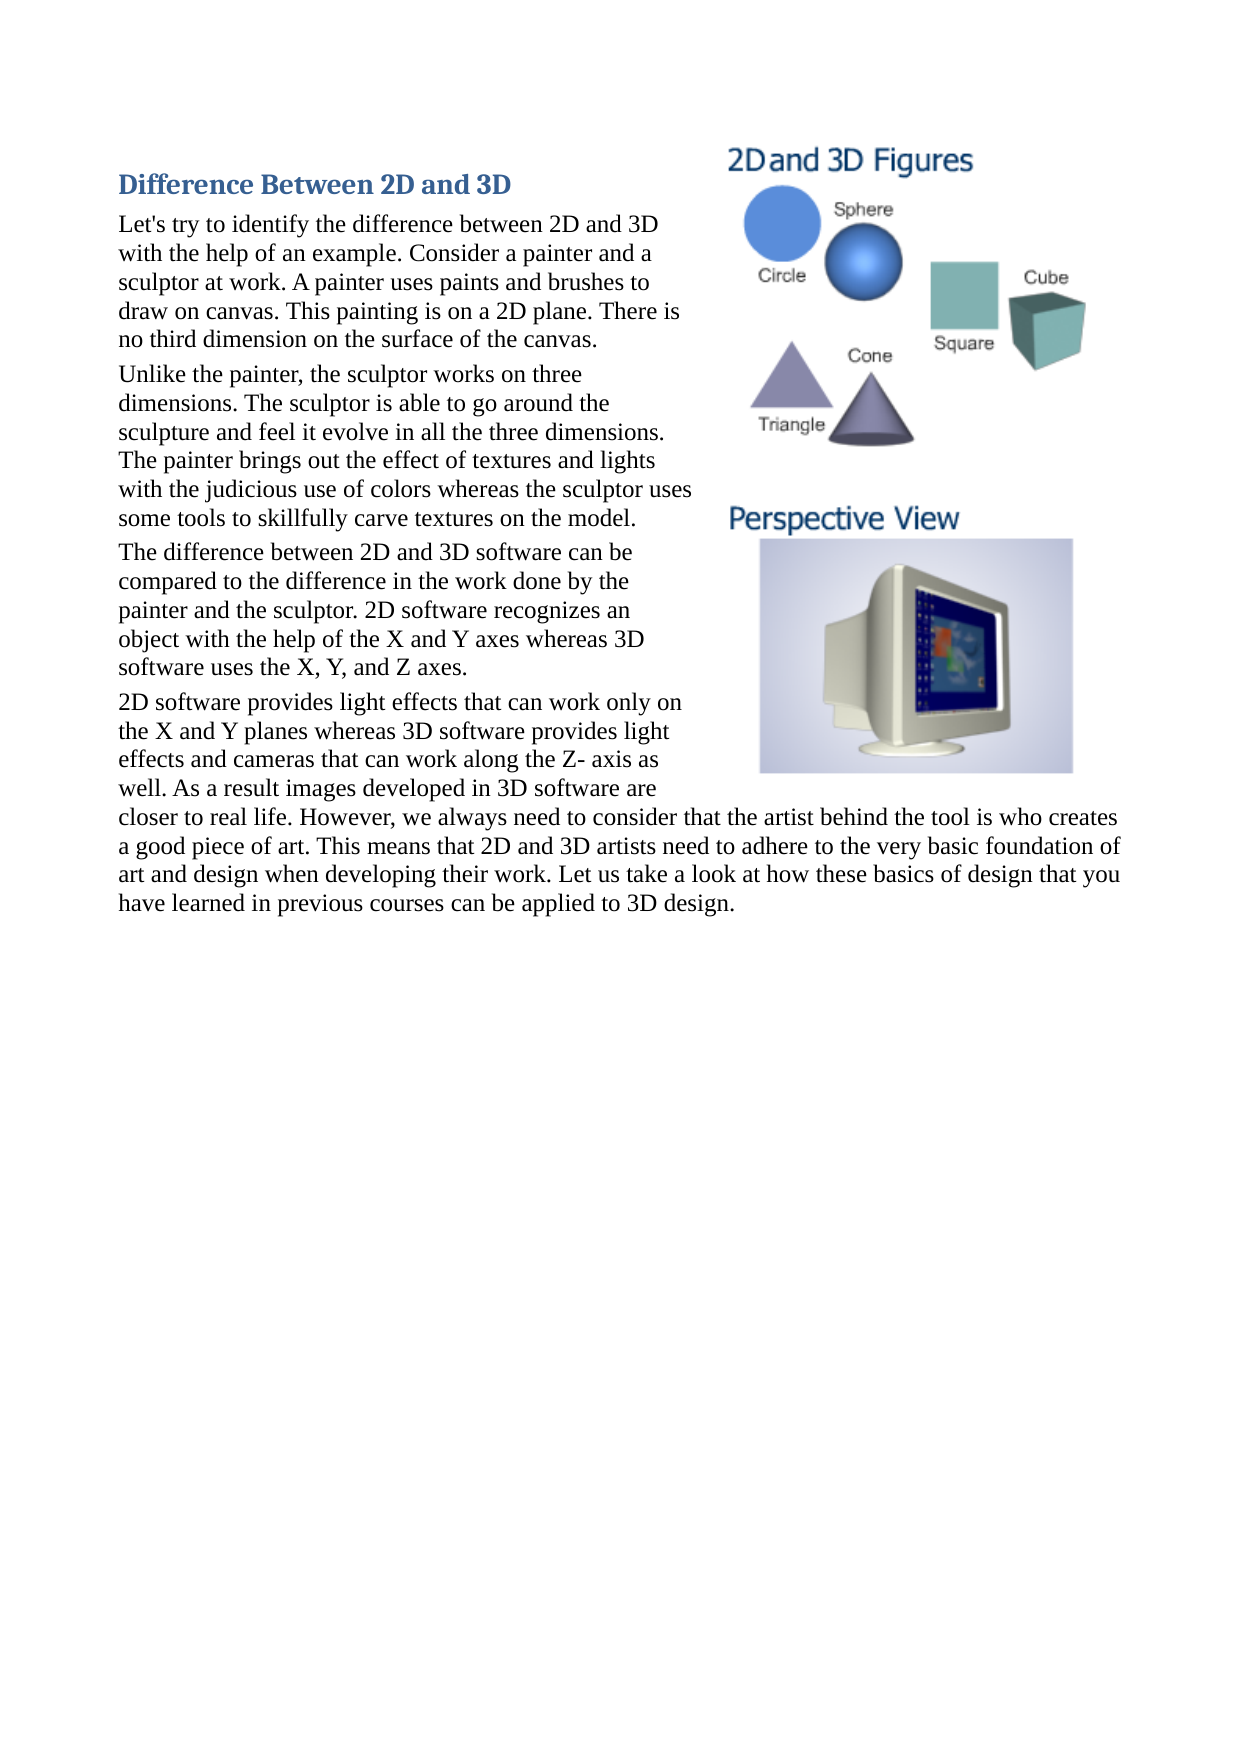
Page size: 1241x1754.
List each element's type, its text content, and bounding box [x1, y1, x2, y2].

text Let's try to identify the difference between 2D and 3D with the help of an example. Consider a painter and a sculptor at work. A painter uses paints and brushes to draw on canvas. This painting is on a 2D plane. There is no third dimension on the surface of the canvas. [118, 209, 715, 353]
subtitle Difference Between 2D and 3D [118, 168, 715, 202]
text The difference between 2D and 3D software can be compared to the difference in the work done by the painter and the sculptor. 2D software recognizes an object with the help of the X and Y axes whereas 3D software uses the X, Y, and Z axes. [118, 537, 715, 681]
text Unlike the painter, the sculptor works on three dimensions. The sculptor is able to go around the sculpture and feel it evolve in all the three dimensions. The painter brings out the effect of textures and lights with the judicious use of colors whereas the sculptor uses some tools to skillfully carve textures on the model. [118, 359, 715, 532]
picture [715, 118, 1122, 783]
text 2D software provides light effects that can work only on the X and Y planes whereas 3D software provides light effects and cameras that can work along the Z- axis as well. As a result images developed in 3D software are closer to real life. However, we always need to consider that the artist behind the tool is who creates a good piece of art. This means that 2D and 3D artists need to adhere to the very basic foundation of art and design when developing their work. Let us take a look at how these basics of design that you have learned in previous courses can be applied to 3D design. [118, 687, 1122, 917]
